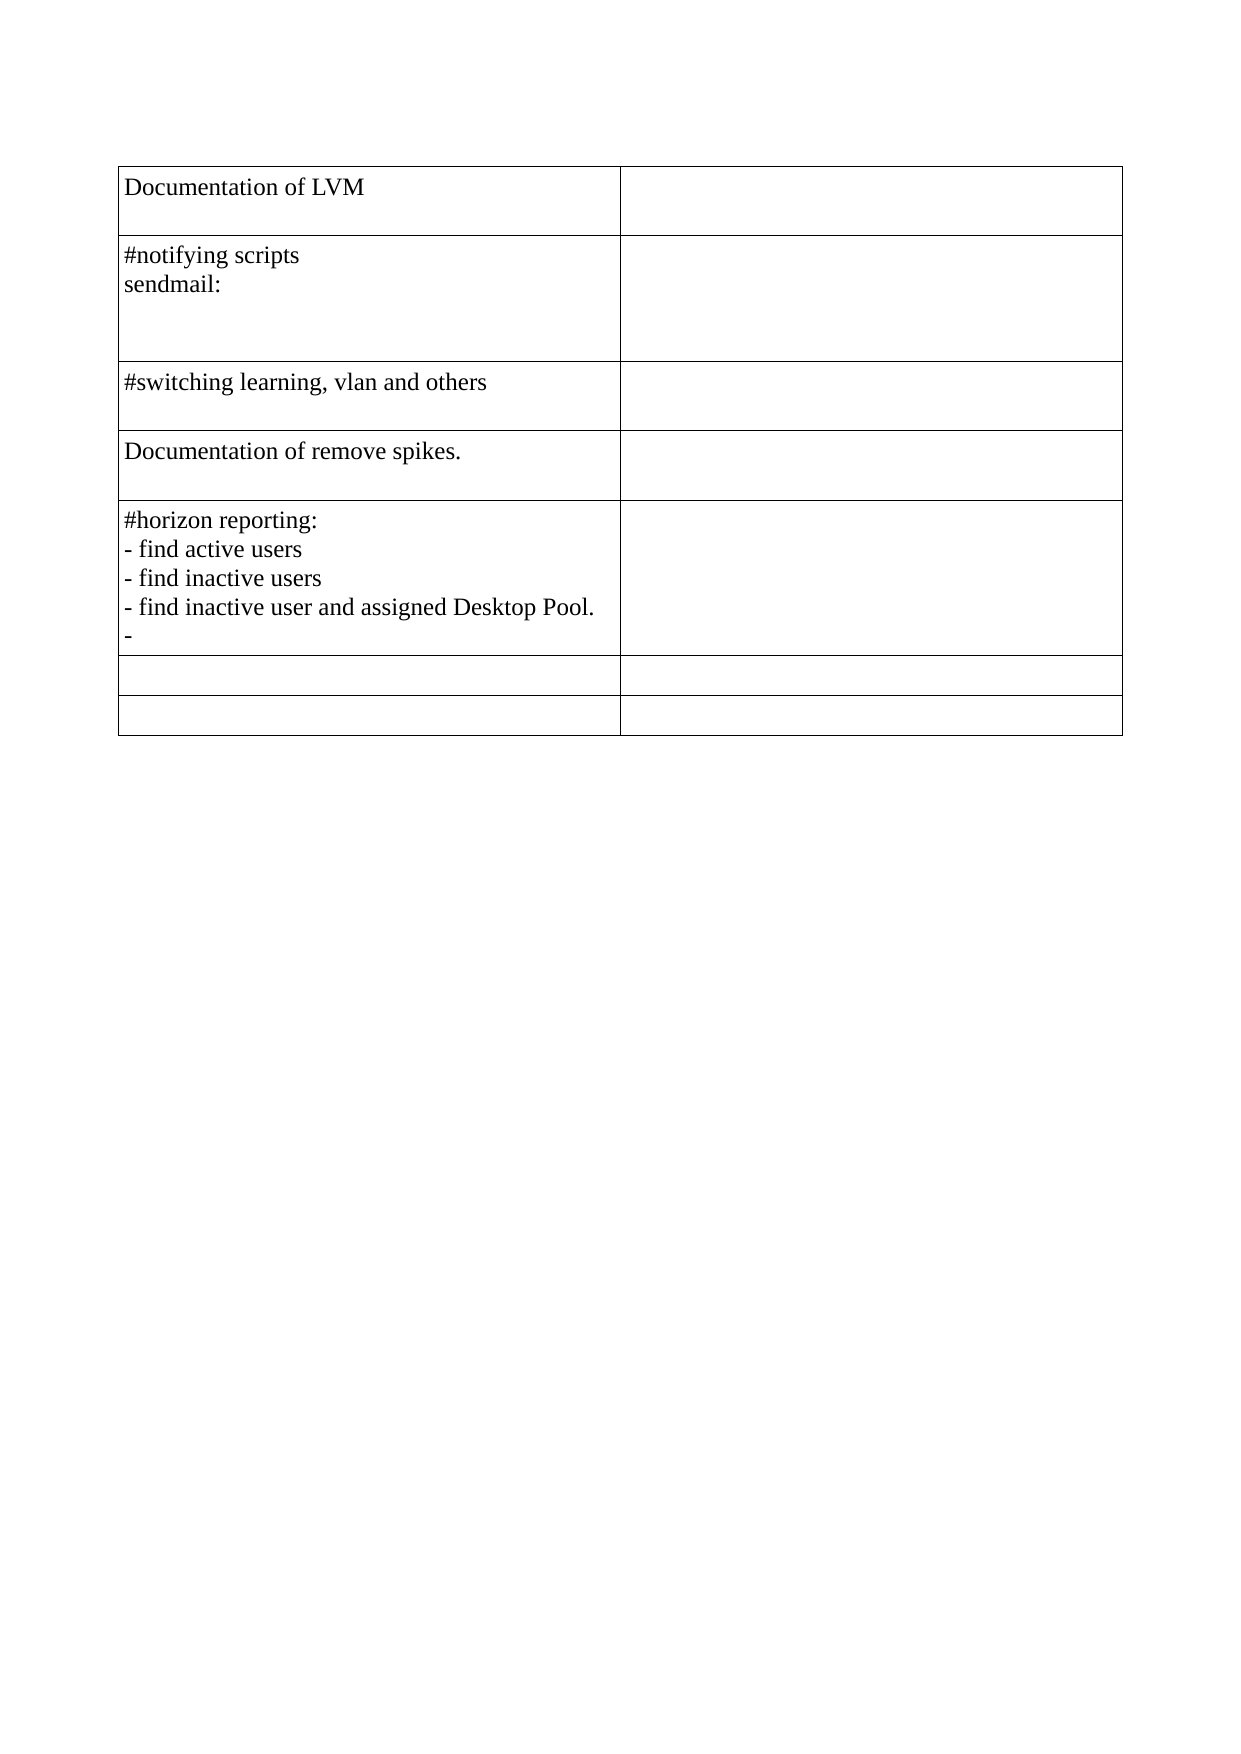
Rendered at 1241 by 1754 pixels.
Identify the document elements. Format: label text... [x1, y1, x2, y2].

table_cell #horizon reporting: - find active users - find inactive users - find inactive user and assigned Desktop Pool. - [119, 501, 620, 655]
table_cell [621, 656, 1122, 695]
table_cell [621, 236, 1122, 361]
table_cell [119, 656, 620, 695]
table_cell #notifying scripts sendmail: [119, 236, 620, 361]
table_cell [621, 501, 1122, 655]
table_cell #switching learning, vlan and others [119, 362, 620, 430]
table_cell [119, 696, 620, 735]
table_cell Documentation of remove spikes. [119, 431, 620, 499]
table_cell [621, 696, 1122, 735]
table_header Documentation of LVM [119, 167, 620, 235]
table_cell [621, 431, 1122, 499]
table_cell [621, 362, 1122, 430]
table_header [621, 167, 1122, 235]
